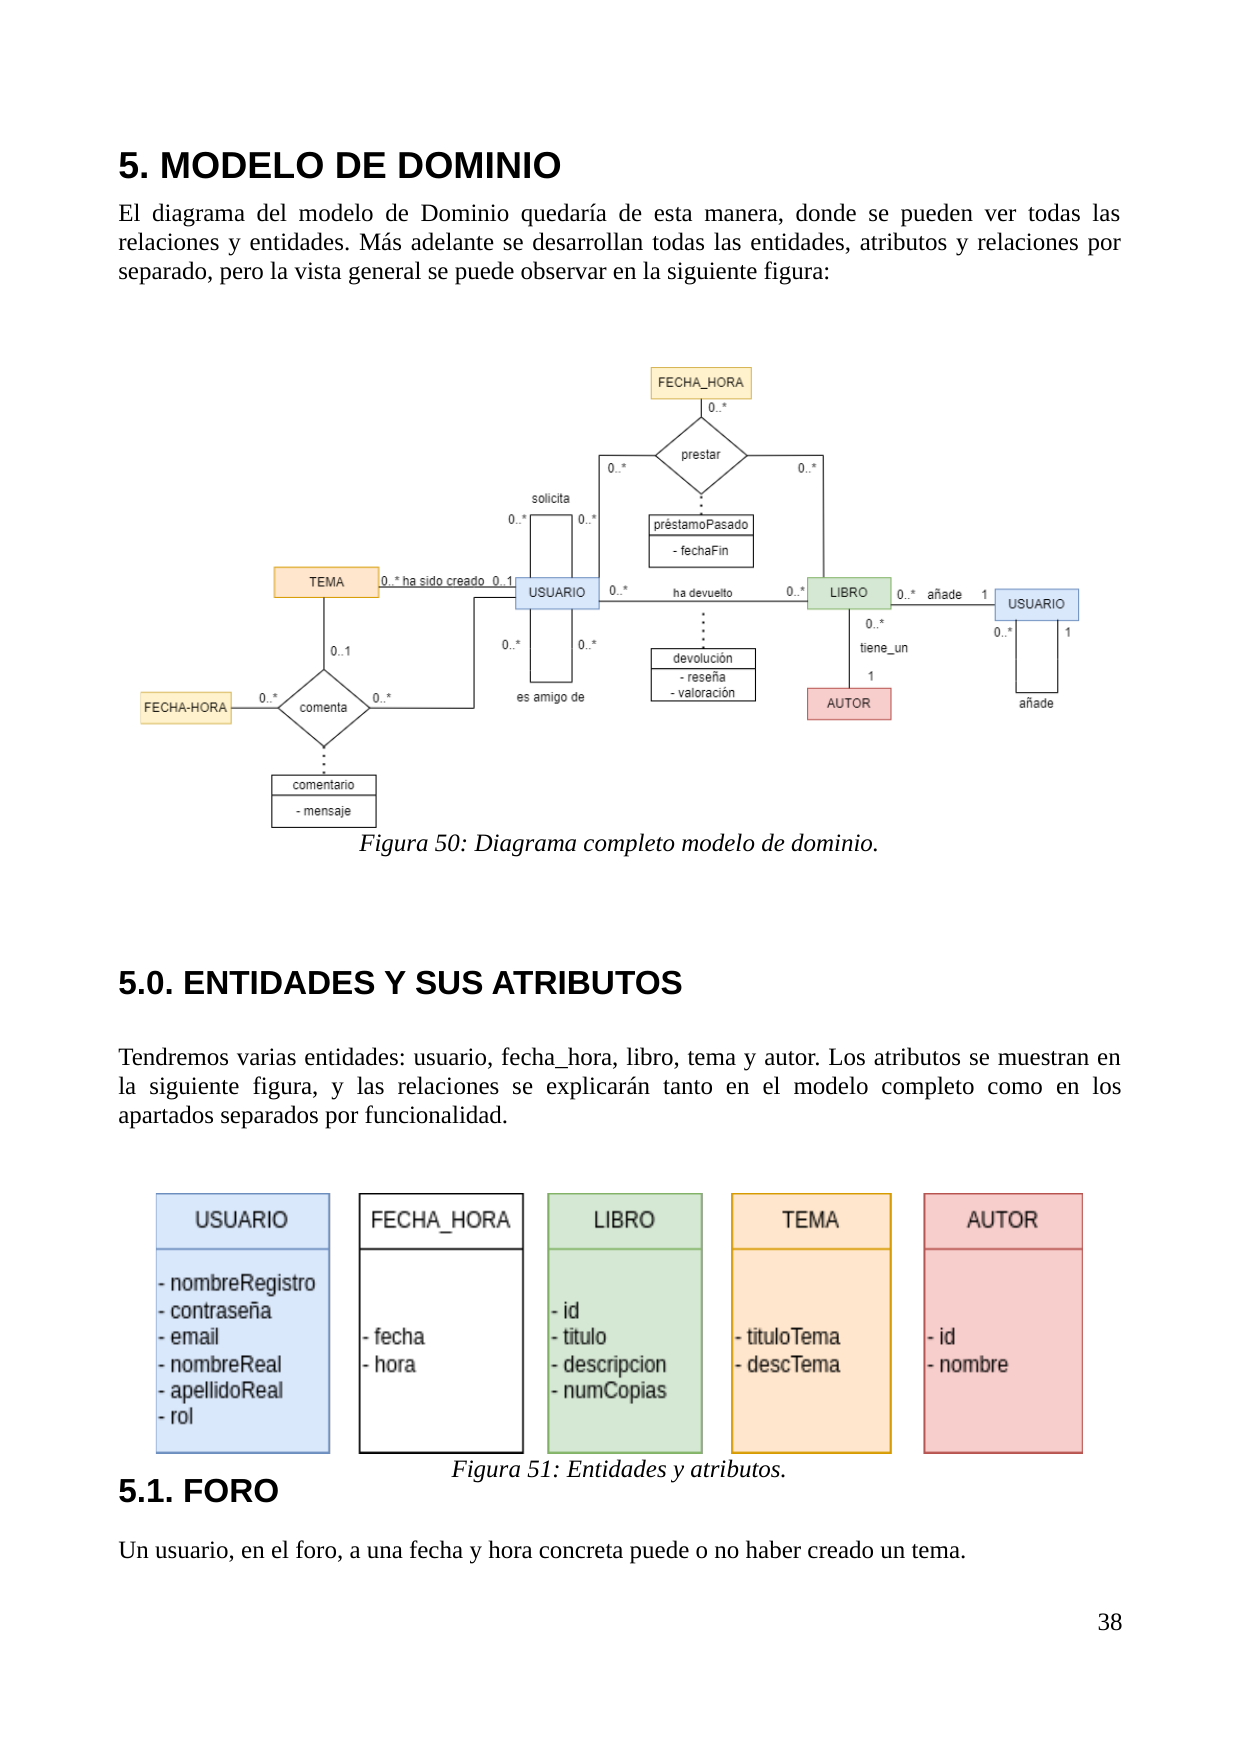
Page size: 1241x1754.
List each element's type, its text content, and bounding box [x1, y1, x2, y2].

text Tendremos varias entidades: usuario, fecha_hora, libro, tema y autor. Los atributos se muestran en la siguiente figura, y las relaciones se explicarán tanto en el modelo completo como en los apartados separados por funcionalidad. [118, 1043, 1122, 1129]
text Figura 51: Entidades y atributos. [282, 1454, 958, 1482]
text Un usuario, en el foro, a una fecha y hora concreta puede o no haber creado un tema. [118, 1535, 1122, 1563]
text El diagrama del modelo de Dominio quedaría de esta manera, donde se pueden ver todas las relaciones y entidades. Más adelante se desarrollan todas las entidades, atributos y relaciones por separado, pero la vista general se puede observar en la siguiente figura: [118, 199, 1122, 285]
subtitle 5. MODELO DE DOMINIO [118, 143, 1122, 186]
subtitle 5.0. ENTIDADES Y SUS ATRIBUTOS [118, 963, 1122, 1001]
text [282, 1183, 958, 1193]
picture [140, 367, 1100, 829]
subtitle 5.1. FORO [118, 1471, 1122, 1510]
text Figura 50: Diagrama completo modelo de dominio. [118, 380, 1122, 857]
picture [155, 1193, 1083, 1454]
